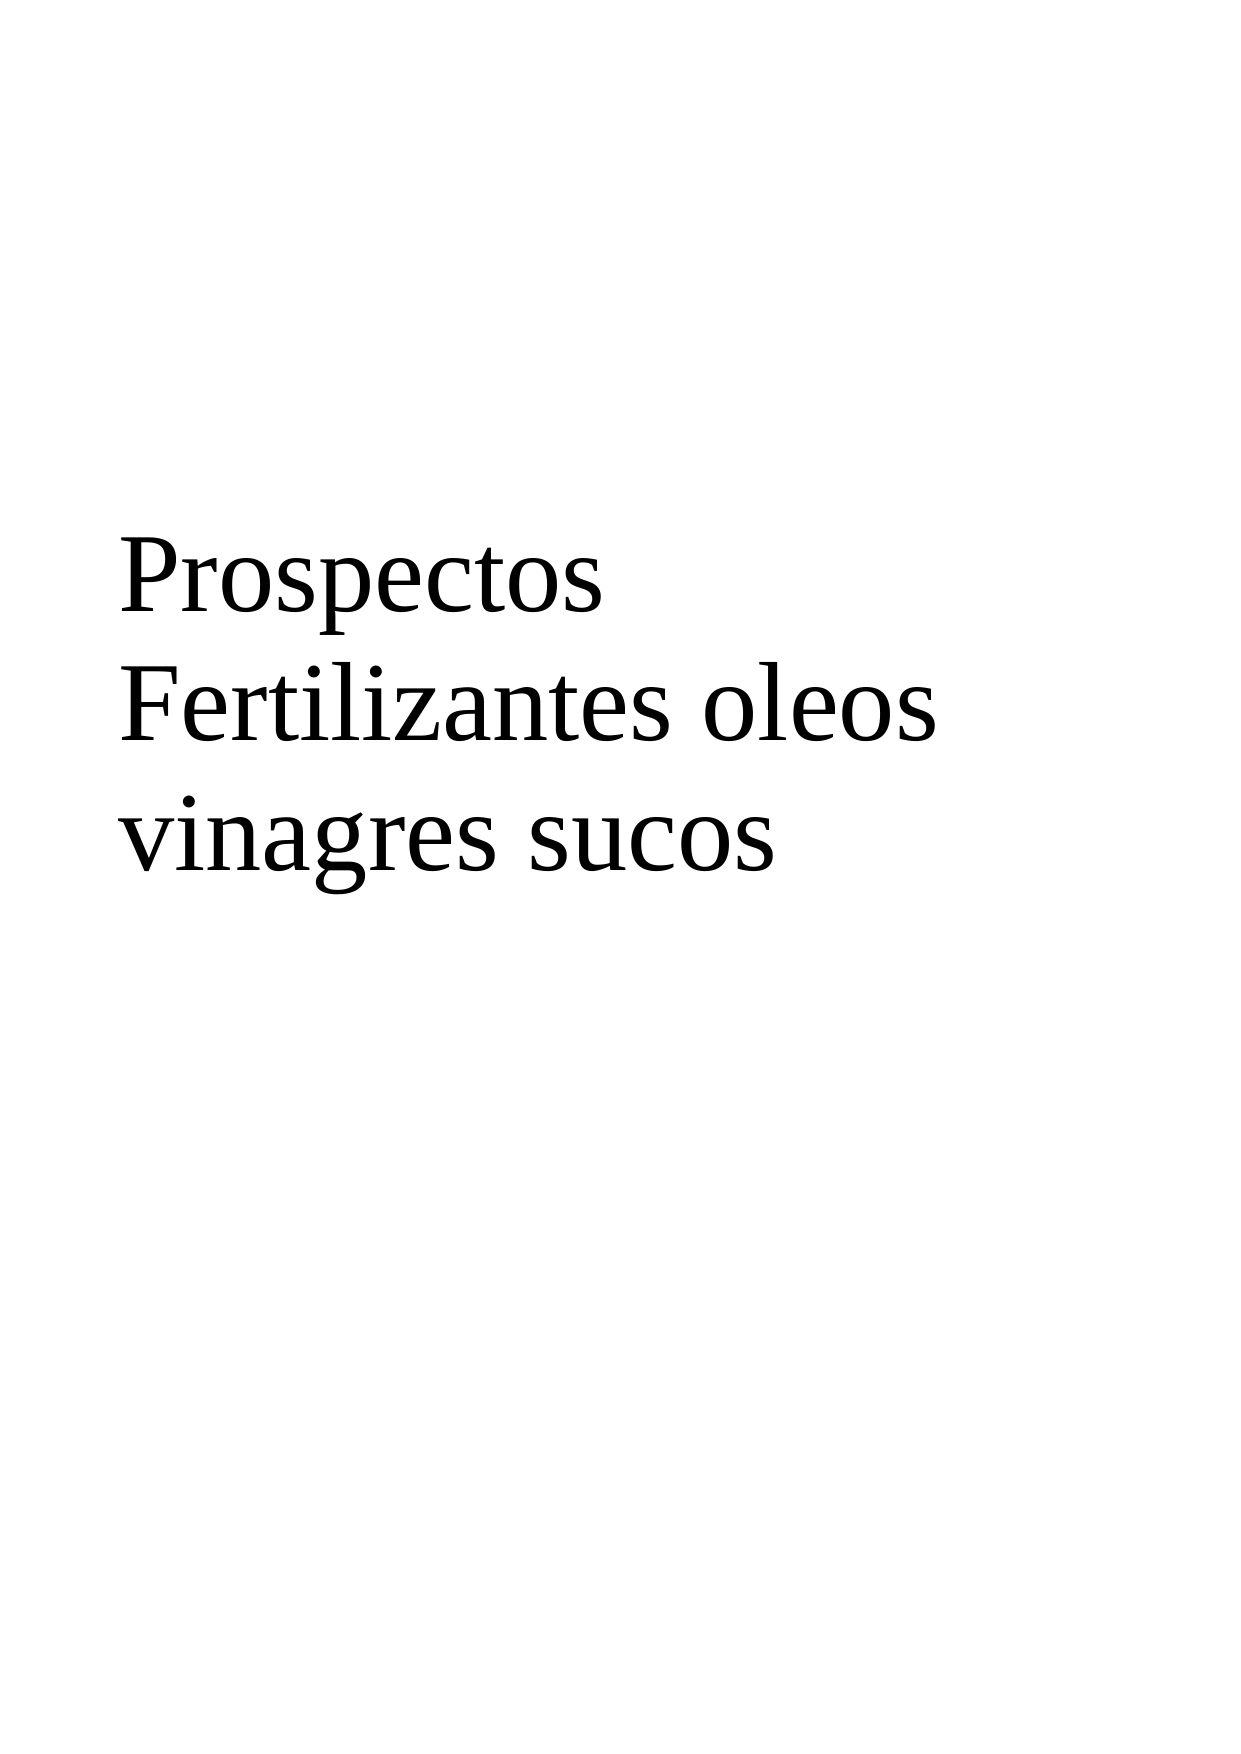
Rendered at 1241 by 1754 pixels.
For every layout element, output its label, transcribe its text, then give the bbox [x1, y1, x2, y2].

text Prospectos Fertilizantes oleos vinagres sucos [118, 506, 1122, 894]
